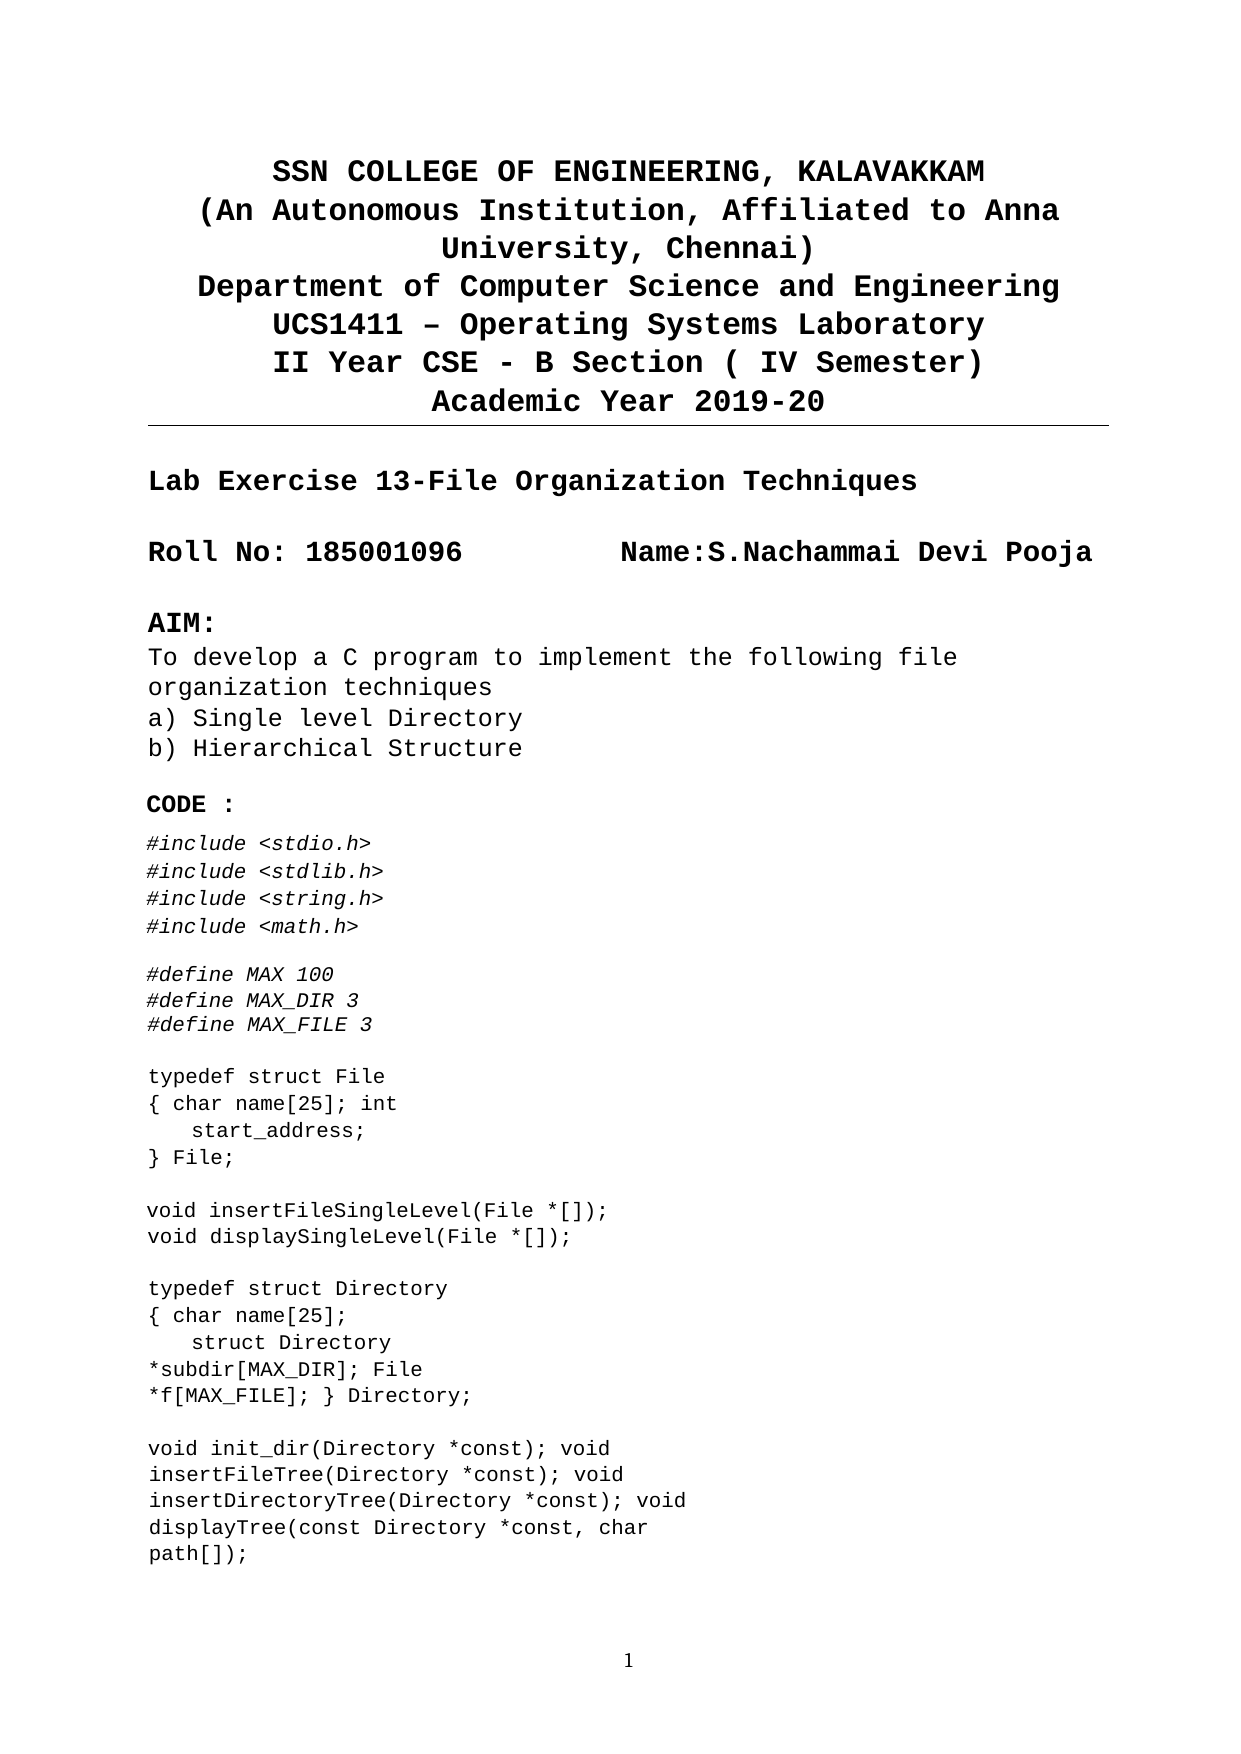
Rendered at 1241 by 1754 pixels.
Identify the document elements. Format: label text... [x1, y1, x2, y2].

text a) Single level Directory [148, 705, 1109, 733]
text Academic Year 2019-20 [148, 385, 1109, 425]
text II Year CSE - B Section ( IV Semester) [148, 347, 1109, 382]
text } File; [148, 1147, 939, 1171]
text #include <math.h> [146, 916, 1210, 940]
text struct Directory *subdir[MAX_DIR]; File *f[MAX_FILE]; } Directory; [148, 1332, 578, 1409]
text void insertFileSingleLevel(File *[]); void displaySingleLevel(File *[]); [146, 1199, 611, 1250]
text CODE : [146, 792, 1186, 820]
text AIM: [148, 608, 1109, 642]
text typedef struct Directory [148, 1278, 503, 1302]
text { char name[25]; [148, 1305, 360, 1329]
text SSN COLLEGE OF ENGINEERING, KALAVAKKAM [148, 156, 1109, 191]
text #define MAX_DIR 3 #define MAX_FILE 3 [146, 990, 426, 1038]
text { char name[25]; int start_address; [148, 1093, 404, 1143]
text void init_dir(Directory *const); void insertFileTree(Directory *const); void insertDirectoryTree(Directory *const); void displayTree(const Directory *const, char path[]); [148, 1437, 752, 1567]
text #define MAX 100 [146, 964, 426, 988]
text Lab Exercise 13-File Organization Techniques [148, 466, 1109, 499]
text To develop a C program to implement the following file organization techniques [148, 644, 1109, 703]
text #include <stdio.h> [146, 833, 1210, 857]
text Department of Computer Science and Engineering [148, 270, 1109, 306]
text UCS1411 – Operating Systems Laboratory [148, 309, 1109, 344]
text #include <stdlib.h> [146, 861, 1210, 884]
text Roll No: 185001096 Name:S.Nachammai Devi Pooja [148, 537, 1109, 570]
text typedef struct File [148, 1066, 503, 1090]
text (An Autonomous Institution, Affiliated to Anna University, Chennai) [148, 194, 1109, 268]
text b) Hierarchical Structure [148, 736, 1109, 764]
text #include <string.h> [146, 888, 1210, 912]
